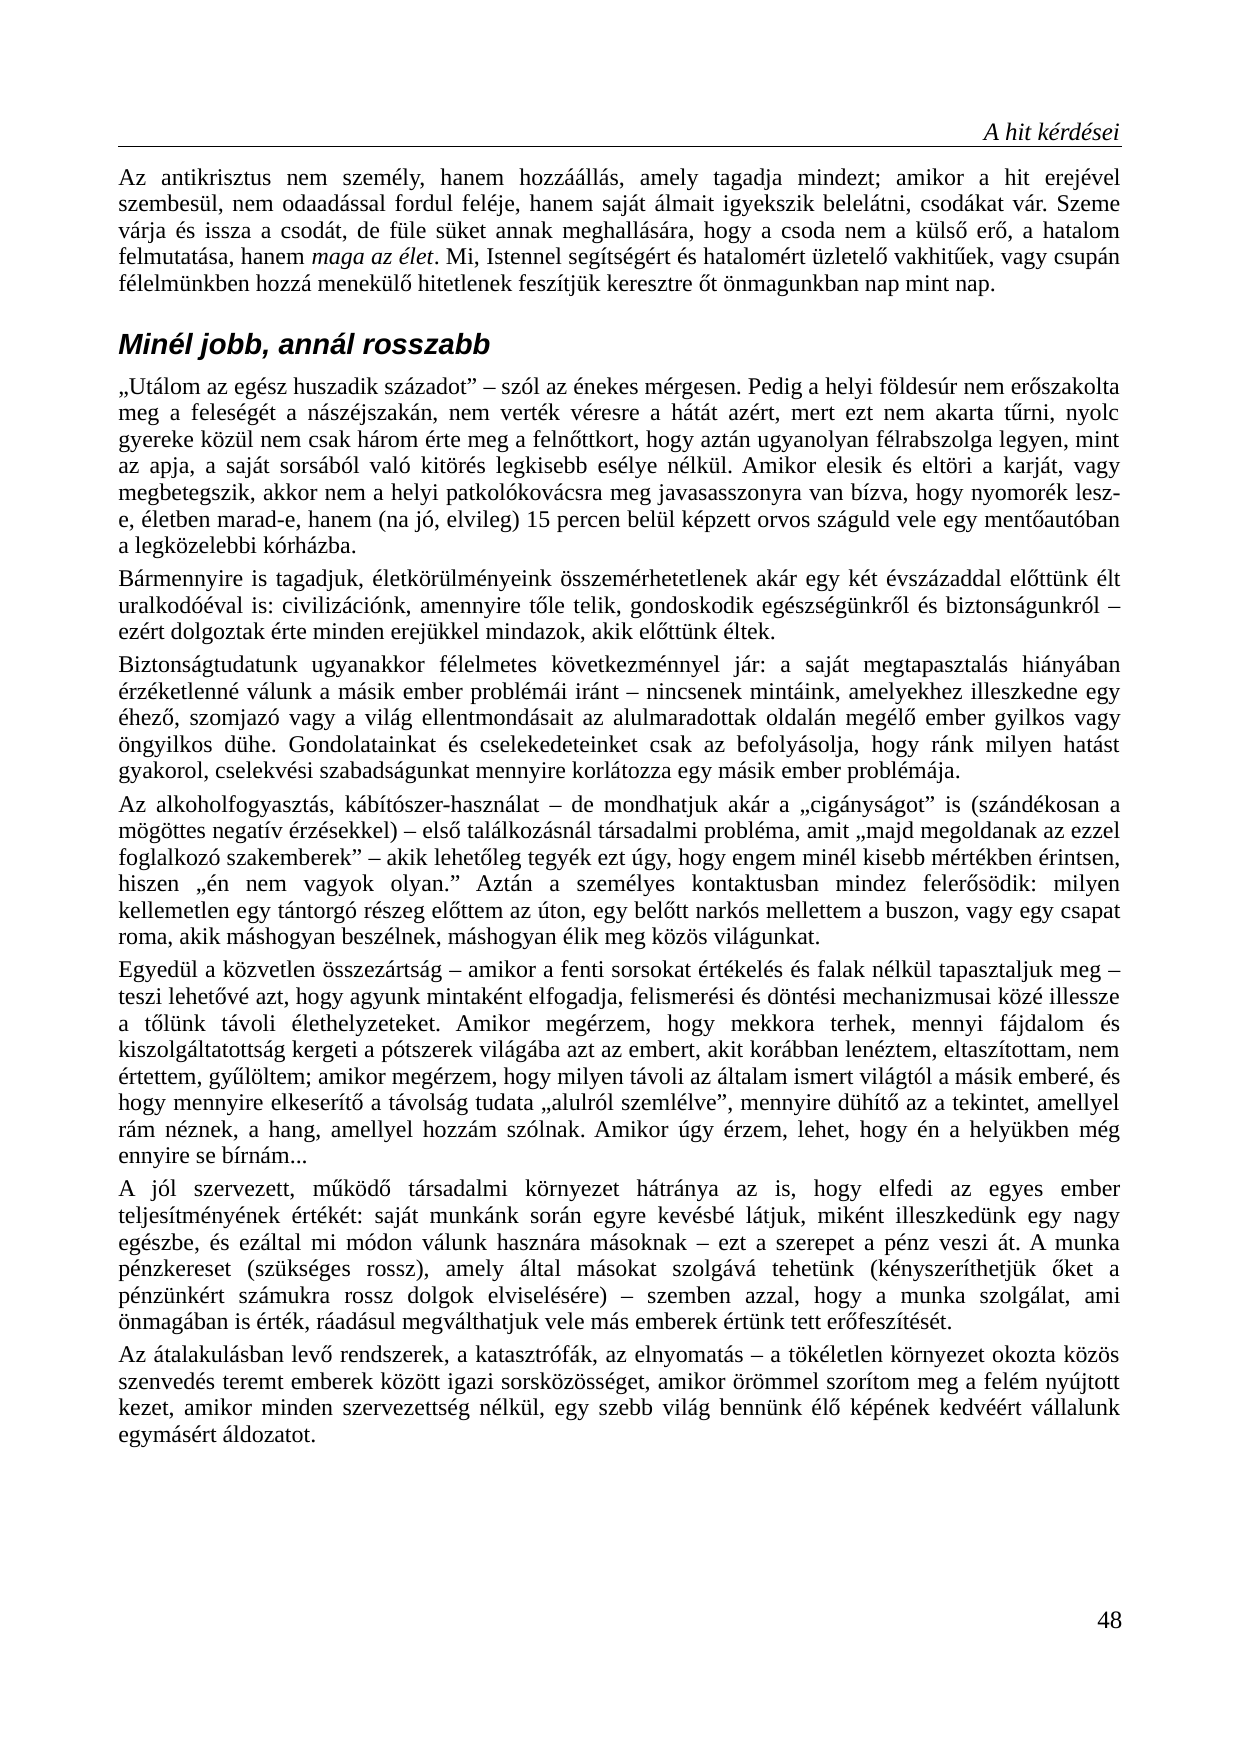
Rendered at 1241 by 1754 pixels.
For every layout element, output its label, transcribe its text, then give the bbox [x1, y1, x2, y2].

text „Utálom az egész huszadik századot” – szól az énekes mérgesen. Pedig a helyi földesúr nem erőszakolta meg a feleségét a nászéjszakán, nem verték véresre a hátát azért, mert ezt nem akarta tűrni, nyolc gyereke közül nem csak három érte meg a felnőttkort, hogy aztán ugyanolyan félrabszolga legyen, mint az apja, a saját sorsából való kitörés legkisebb esélye nélkül. Amikor elesik és eltöri a karját, vagy megbetegszik, akkor nem a helyi patkolókovácsra meg javasasszonyra van bízva, hogy nyomorék lesz-e, életben marad-e, hanem (na jó, elvileg) 15 percen belül képzett orvos száguld vele egy mentőautóban a legközelebbi kórházba. [118, 373, 1122, 559]
text Biztonságtudatunk ugyanakkor félelmetes következménnyel jár: a saját megtapasztalás hiányában érzéketlenné válunk a másik ember problémái iránt – nincsenek mintáink, amelyekhez illeszkedne egy éhező, szomjazó vagy a világ ellentmondásait az alulmaradottak oldalán megélő ember gyilkos vagy öngyilkos dühe. Gondolatainkat és cselekedeteinket csak az befolyásolja, hogy ránk milyen hatást gyakorol, cselekvési szabadságunkat mennyire korlátozza egy másik ember problémája. [118, 651, 1122, 784]
text Egyedül a közvetlen összezártság – amikor a fenti sorsokat értékelés és falak nélkül tapasztaljuk meg – teszi lehetővé azt, hogy agyunk mintaként elfogadja, felismerési és döntési mechanizmusai közé illessze a tőlünk távoli élethelyzeteket. Amikor megérzem, hogy mekkora terhek, mennyi fájdalom és kiszolgáltatottság kergeti a pótszerek világába azt az embert, akit korábban lenéztem, eltaszítottam, nem értettem, gyűlöltem; amikor megérzem, hogy milyen távoli az általam ismert világtól a másik emberé, és hogy mennyire elkeserítő a távolság tudata „alulról szemlélve”, mennyire dühítő az a tekintet, amellyel rám néznek, a hang, amellyel hozzám szólnak. Amikor úgy érzem, lehet, hogy én a helyükben még ennyire se bírnám... [118, 956, 1122, 1169]
text Bármennyire is tagadjuk, életkörülményeink összemérhetetlenek akár egy két évszázaddal előttünk élt uralkodóéval is: civilizációnk, amennyire tőle telik, gondoskodik egészségünkről és biztonságunkról – ezért dolgoztak érte minden erejükkel mindazok, akik előttünk éltek. [118, 565, 1122, 645]
text Az antikrisztus nem személy, hanem hozzáállás, amely tagadja mindezt; amikor a hit erejével szembesül, nem odaadással fordul feléje, hanem saját álmait igyekszik belelátni, csodákat vár. Szeme várja és issza a csodát, de füle süket annak meghallására, hogy a csoda nem a külső erő, a hatalom felmutatása, hanem maga az élet. Mi, Istennel segítségért és hatalomért üzletelő vakhitűek, vagy csupán félelmünkben hozzá menekülő hitetlenek feszítjük keresztre őt önmagunkban nap mint nap. [118, 164, 1122, 296]
text Az alkoholfogyasztás, kábítószer-használat – de mondhatjuk akár a „cigányságot” is (szándékosan a mögöttes negatív érzésekkel) – első találkozásnál társadalmi probléma, amit „majd megoldanak az ezzel foglalkozó szakemberek” – akik lehetőleg tegyék ezt úgy, hogy engem minél kisebb mértékben érintsen, hiszen „én nem vagyok olyan.” Aztán a személyes kontaktusban mindez felerősödik: milyen kellemetlen egy tántorgó részeg előttem az úton, egy belőtt narkós mellettem a buszon, vagy egy csapat roma, akik máshogyan beszélnek, máshogyan élik meg közös világunkat. [118, 791, 1122, 950]
text Az átalakulásban levő rendszerek, a katasztrófák, az elnyomatás – a tökéletlen környezet okozta közös szenvedés teremt emberek között igazi sorsközösséget, amikor örömmel szorítom meg a felém nyújtott kezet, amikor minden szervezettség nélkül, egy szebb világ bennünk élő képének kedvéért vállalunk egymásért áldozatot. [118, 1341, 1122, 1447]
subtitle Minél jobb, annál rosszabb [118, 328, 1122, 360]
text A jól szervezett, működő társadalmi környezet hátránya az is, hogy elfedi az egyes ember teljesítményének értékét: saját munkánk során egyre kevésbé látjuk, miként illeszkedünk egy nagy egészbe, és ezáltal mi módon válunk hasznára másoknak – ezt a szerepet a pénz veszi át. A munka pénzkereset (szükséges rossz), amely által másokat szolgává tehetünk (kényszeríthetjük őket a pénzünkért számukra rossz dolgok elviselésére) – szemben azzal, hogy a munka szolgálat, ami önmagában is érték, ráadásul megválthatjuk vele más emberek értünk tett erőfeszítését. [118, 1175, 1122, 1335]
